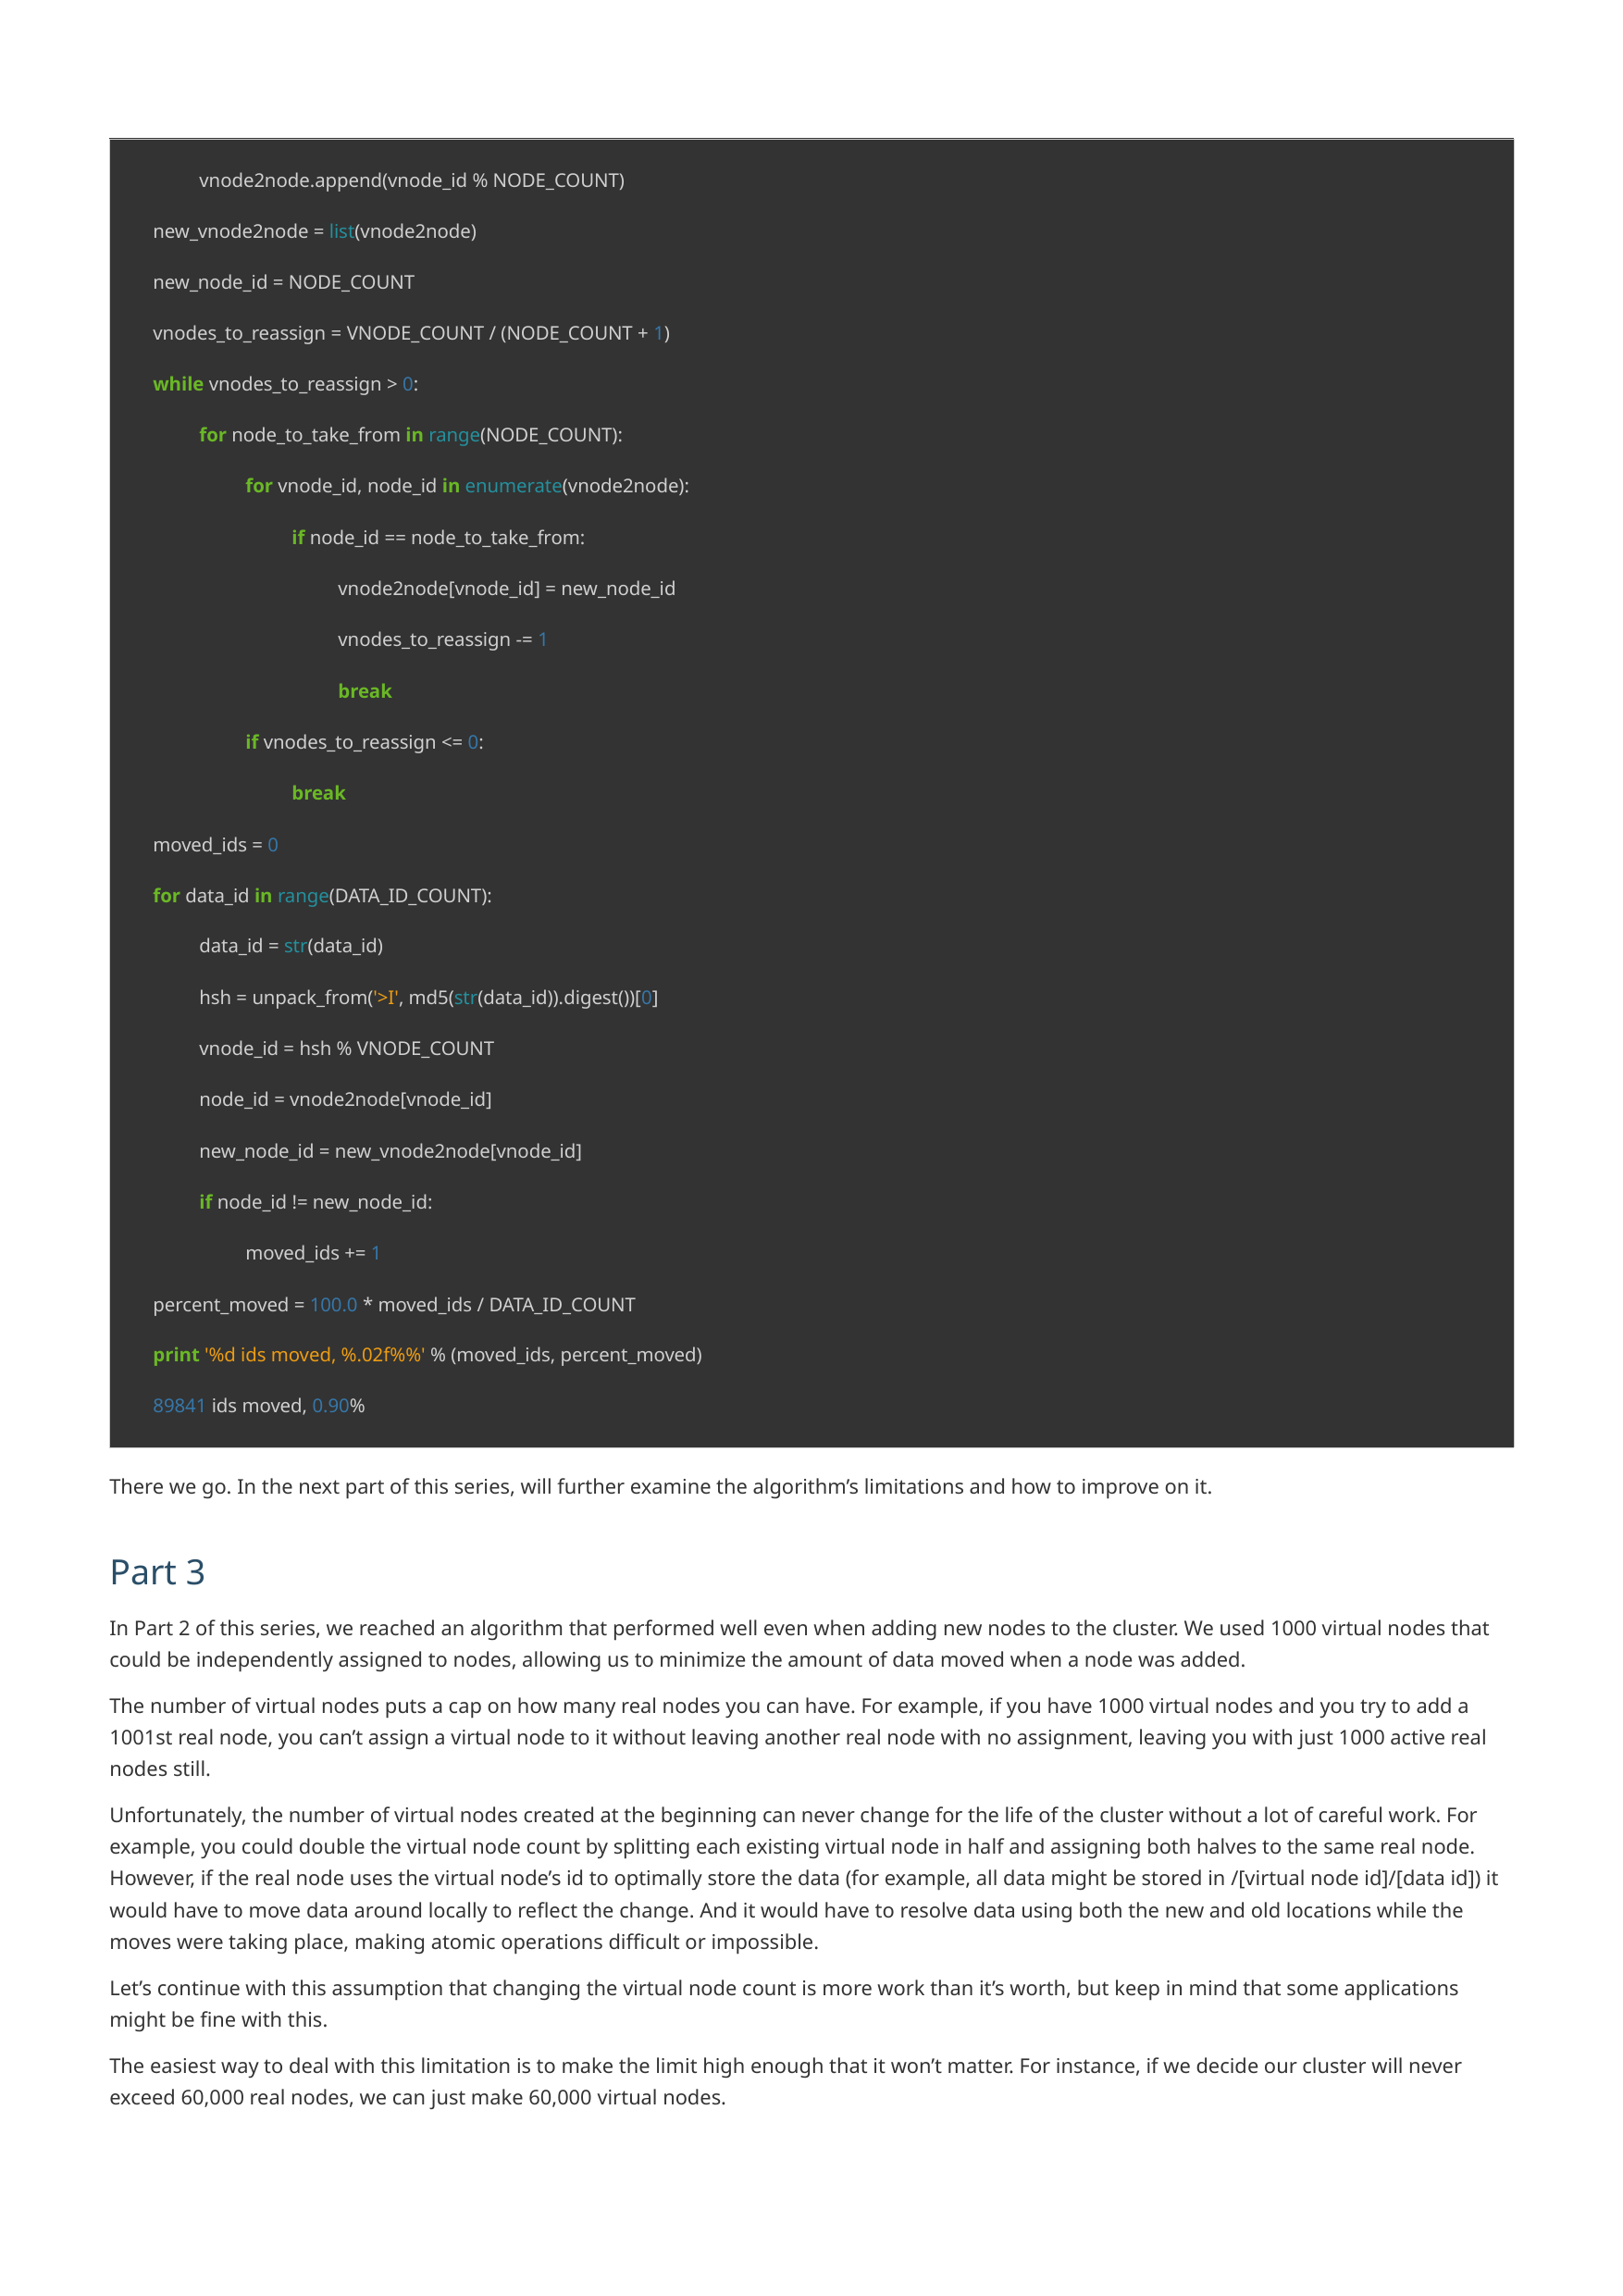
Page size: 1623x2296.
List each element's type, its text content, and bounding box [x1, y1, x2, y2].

text vnode_id = hsh % VNODE_COUNT [110, 1006, 1514, 1058]
text if node_id != new_node_id: [110, 1160, 1514, 1210]
text for vnode_id, node_id in enumerate(vnode2node): [110, 444, 1514, 495]
subtitle Part 3¶ [109, 1547, 1514, 1595]
text vnode2node.append(vnode_id % NODE_COUNT) [110, 140, 1514, 190]
text The number of virtual nodes puts a cap on how many real nodes you can have. For example, if you have 1000 virtual nodes and you try to add a 1001st real node, you can’t assign a virtual node to it without leaving another real node with no assignment, leaving you with just 1000 active real nodes still. [109, 1692, 1514, 1782]
text percent_moved = 100.0 * moved_ids / DATA_ID_COUNT [110, 1262, 1514, 1313]
text new_node_id = NODE_COUNT [110, 241, 1514, 291]
text There we go. In the next part of this series, will further examine the algorithm’s limitations and how to improve on it. [109, 1472, 1514, 1500]
text if vnodes_to_reassign <= 0: [110, 700, 1514, 751]
text vnodes_to_reassign = VNODE_COUNT / (NODE_COUNT + 1) [110, 291, 1514, 341]
text new_vnode2node = list(vnode2node) [110, 190, 1514, 241]
text print '%d ids moved, %.02f%%' % (moved_ids, percent_moved) [110, 1313, 1514, 1364]
text break [110, 649, 1514, 700]
text new_node_id = new_vnode2node[vnode_id] [110, 1109, 1514, 1160]
text for data_id in range(DATA_ID_COUNT): [110, 853, 1514, 904]
text for node_to_take_from in range(NODE_COUNT): [110, 392, 1514, 444]
text The easiest way to deal with this limitation is to make the limit high enough that it won’t matter. For instance, if we decide our cluster will never exceed 60,000 real nodes, we can just make 60,000 virtual nodes. [109, 2052, 1514, 2111]
text Unfortunately, the number of virtual nodes created at the beginning can never change for the life of the cluster without a lot of careful work. For example, you could double the virtual node count by splitting each existing virtual node in half and assigning both halves to the same real node. However, if the real node uses the virtual node’s id to optimally store the data (for example, all data might be stored in /[virtual node id]/[data id]) it would have to move data around locally to reflect the change. And it would have to resolve data using both the new and old locations while the moves were taking place, making atomic operations difficult or impossible. [109, 1801, 1514, 1955]
text if node_id == node_to_take_from: [110, 495, 1514, 546]
text moved_ids = 0 [110, 802, 1514, 853]
text data_id = str(data_id) [110, 904, 1514, 955]
text 89841 ids moved, 0.90% [110, 1364, 1514, 1447]
text node_id = vnode2node[vnode_id] [110, 1058, 1514, 1109]
text vnodes_to_reassign -= 1 [110, 598, 1514, 649]
text moved_ids += 1 [110, 1210, 1514, 1262]
text while vnodes_to_reassign > 0: [110, 341, 1514, 392]
text Let’s continue with this assumption that changing the virtual node count is more work than it’s worth, but keep in mind that some applications might be fine with this. [109, 1974, 1514, 2033]
text hsh = unpack_from('>I', md5(str(data_id)).digest())[0] [110, 955, 1514, 1006]
text In Part 2 of this series, we reached an algorithm that performed well even when adding new nodes to the cluster. We used 1000 virtual nodes that could be independently assigned to nodes, allowing us to minimize the amount of data moved when a node was added. [109, 1614, 1514, 1673]
text break [110, 751, 1514, 802]
text vnode2node[vnode_id] = new_node_id [110, 546, 1514, 598]
